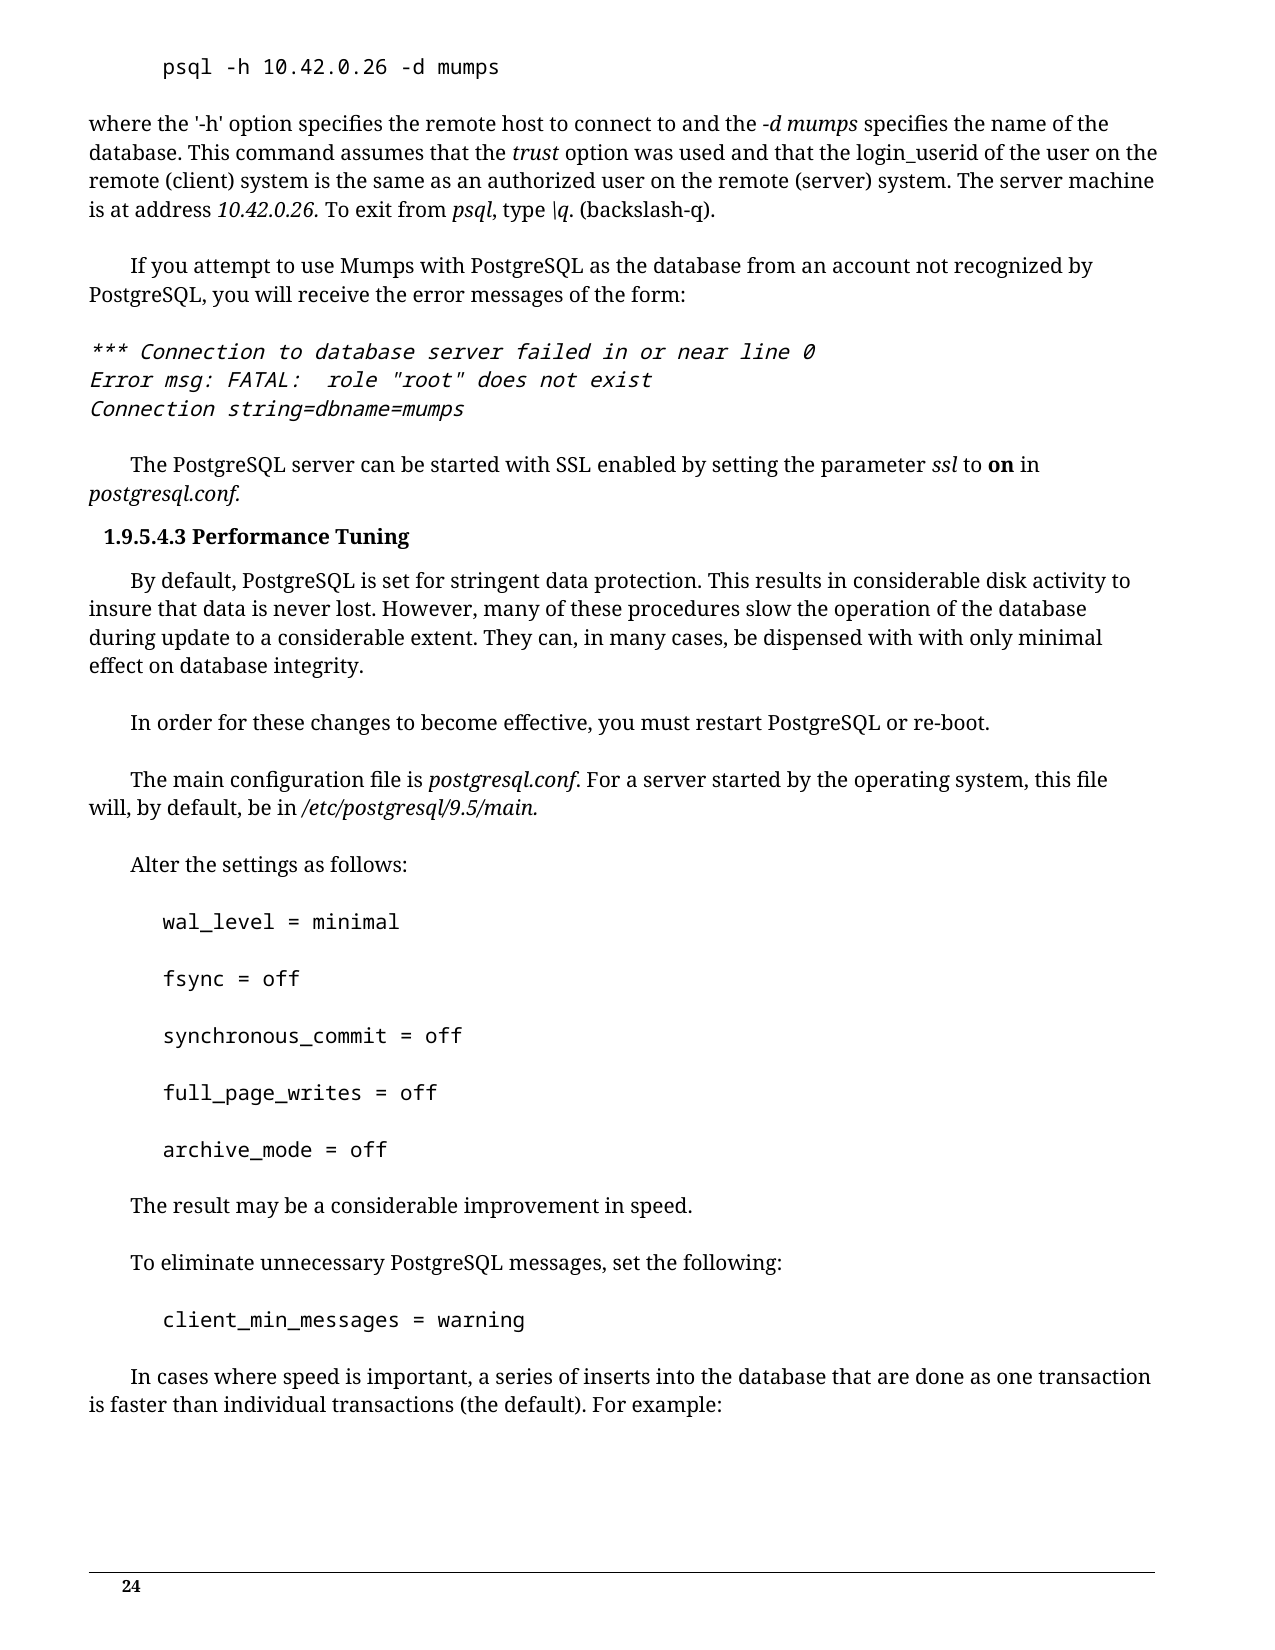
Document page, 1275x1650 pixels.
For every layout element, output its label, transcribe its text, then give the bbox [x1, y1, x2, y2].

text full_page_writes = off [88, 1078, 1155, 1106]
text The PostgreSQL server can be started with SSL enabled by setting the parameter ssl to on in postgresql.conf. [88, 451, 1155, 507]
text By default, PostgreSQL is set for stringent data protection. This results in considerable disk activity to insure that data is never lost. However, many of these procedures slow the operation of the database during update to a considerable extent. They can, in many cases, be dispensed with with only minimal effect on database integrity. [88, 566, 1155, 680]
text wal_level = minimal [88, 907, 1155, 936]
text In order for these changes to become effective, you must restart PostgreSQL or re-boot. [88, 708, 1155, 737]
text client_min_messages = warning [88, 1305, 1170, 1334]
text synchronous_commit = off [88, 1021, 1155, 1049]
text In cases where speed is important, a series of inserts into the database that are done as one transaction is faster than individual transactions (the default). For example: [88, 1362, 1155, 1419]
text archive_mode = off [88, 1135, 1155, 1163]
text The result may be a considerable improvement in speed. [88, 1192, 1155, 1220]
text Alter the settings as follows: [88, 850, 1155, 879]
text The main configuration file is postgresql.conf. For a server started by the operating system, this file will, by default, be in /etc/postgresql/9.5/main. [88, 765, 1155, 822]
text fsync = off [88, 964, 1155, 992]
text If you attempt to use Mumps with PostgreSQL as the database from an account not recognized by PostgreSQL, you will receive the error messages of the form: *** Connection to database server failed in or near line 0 Error msg: FATAL: role "root" does not exist Connection string=dbname=mumps [88, 252, 1170, 451]
text psql -h 10.42.0.26 -d mumps where the '-h' option specifies the remote host to connect to and the -d mumps specifies the name of the database. This command assumes that the trust option was used and that the login_userid of the user on the remote (client) system is the same as an authorized user on the remote (server) system. The server machine is at address 10.42.0.26. To exit from psql, type \q. (backslash-q). [88, 52, 1170, 252]
text To eliminate unnecessary PostgreSQL messages, set the following: [88, 1248, 1155, 1277]
subtitle Performance Tuning [103, 522, 1170, 551]
